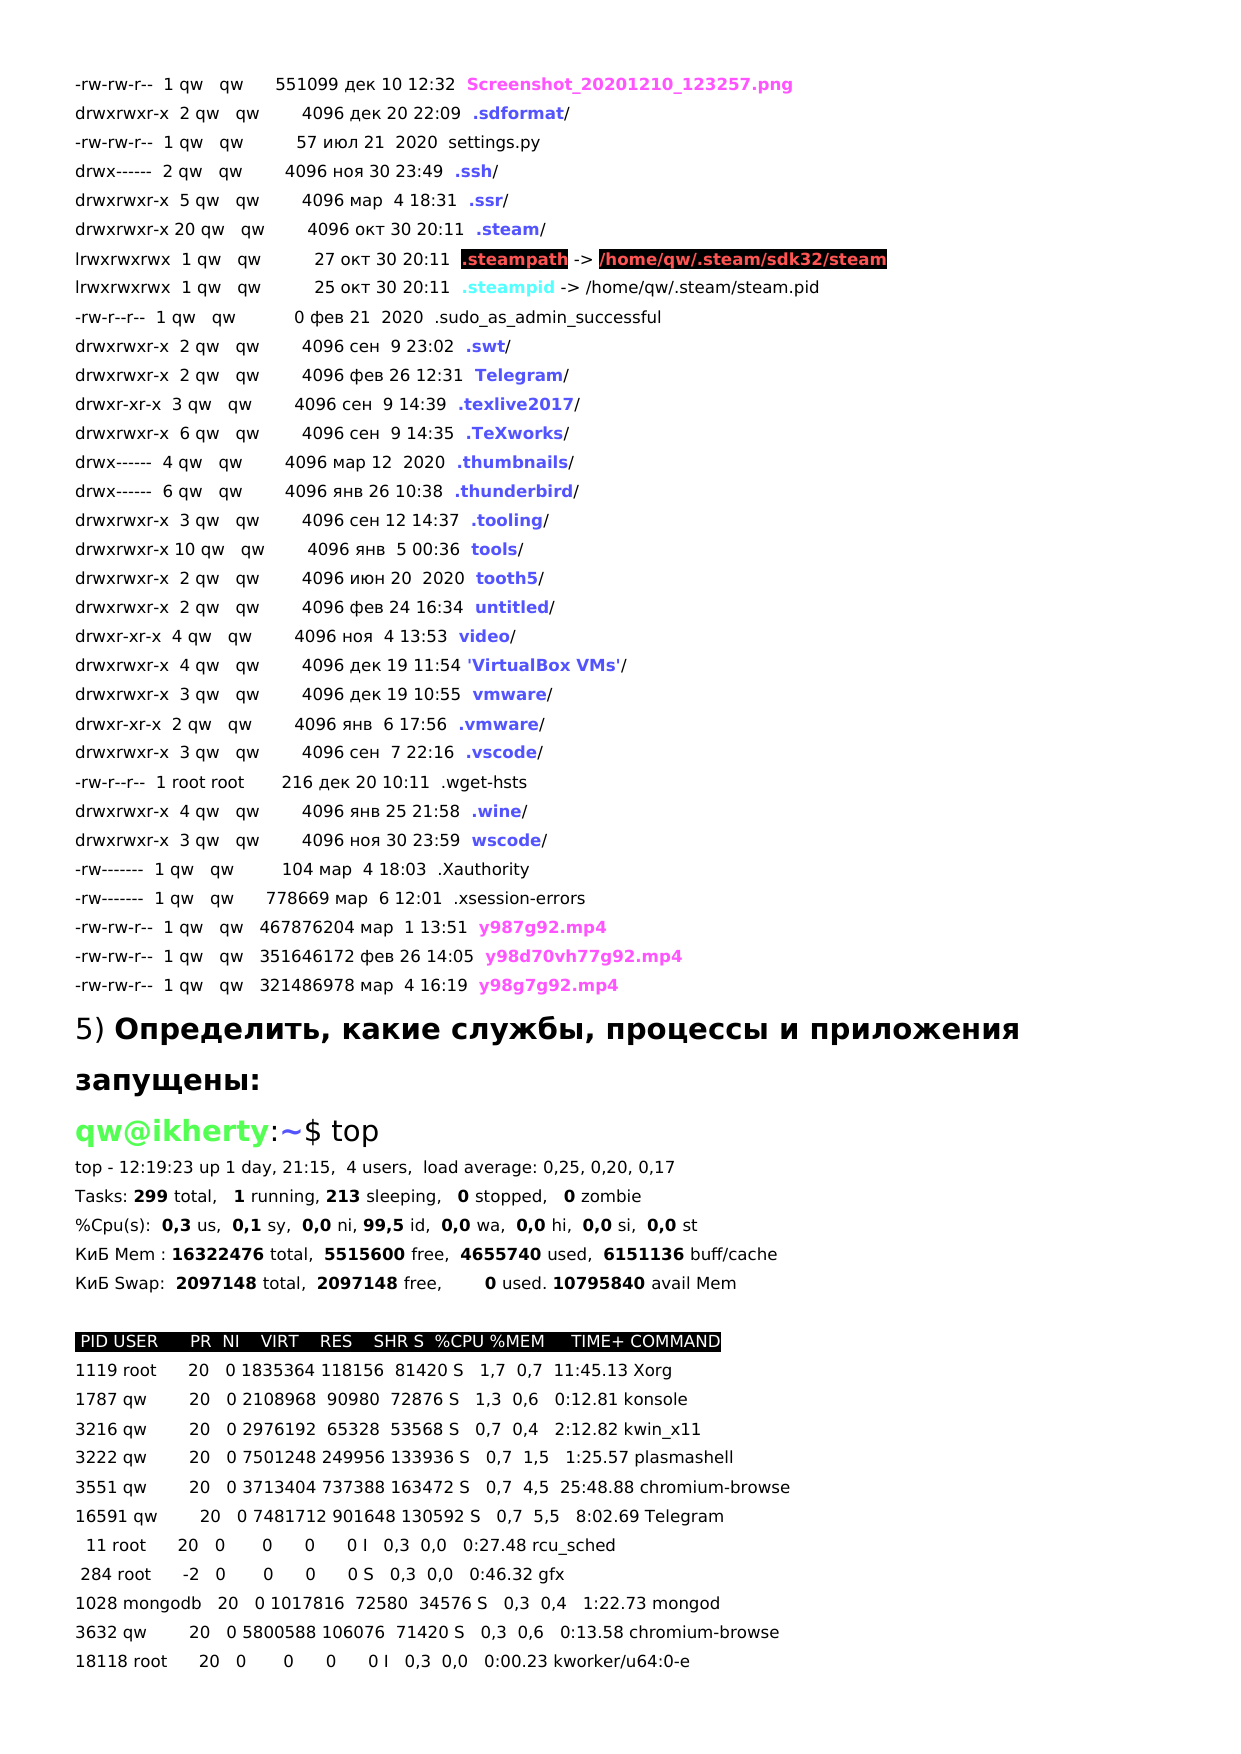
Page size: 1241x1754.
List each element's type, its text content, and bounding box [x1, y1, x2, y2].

text -rw-rw-r-- 1 qw qw 551099 дек 10 12:32 Screenshot_20201210_123257.png drwxrwxr-x 2 qw qw 4096 дек 20 22:09 .sdformat/ -rw-rw-r-- 1 qw qw 57 июл 21 2020 settings.py drwx------ 2 qw qw 4096 ноя 30 23:49 .ssh/ drwxrwxr-x 5 qw qw 4096 мар 4 18:31 .ssr/ drwxrwxr-x 20 qw qw 4096 окт 30 20:11 .steam/ lrwxrwxrwx 1 qw qw 27 окт 30 20:11 .steampath -> /home/qw/.steam/sdk32/steam lrwxrwxrwx 1 qw qw 25 окт 30 20:11 .steampid -> /home/qw/.steam/steam.pid -rw-r--r-- 1 qw qw 0 фев 21 2020 .sudo_as_admin_successful drwxrwxr-x 2 qw qw 4096 сен 9 23:02 .swt/ drwxrwxr-x 2 qw qw 4096 фев 26 12:31 Telegram/ drwxr-xr-x 3 qw qw 4096 сен 9 14:39 .texlive2017/ drwxrwxr-x 6 qw qw 4096 сен 9 14:35 .TeXworks/ drwx------ 4 qw qw 4096 мар 12 2020 .thumbnails/ drwx------ 6 qw qw 4096 янв 26 10:38 .thunderbird/ drwxrwxr-x 3 qw qw 4096 сен 12 14:37 .tooling/ drwxrwxr-x 10 qw qw 4096 янв 5 00:36 tools/ drwxrwxr-x 2 qw qw 4096 июн 20 2020 tooth5/ drwxrwxr-x 2 qw qw 4096 фев 24 16:34 untitled/ drwxr-xr-x 4 qw qw 4096 ноя 4 13:53 video/ drwxrwxr-x 4 qw qw 4096 дек 19 11:54 'VirtualBox VMs'/ drwxrwxr-x 3 qw qw 4096 дек 19 10:55 vmware/ drwxr-xr-x 2 qw qw 4096 янв 6 17:56 .vmware/ drwxrwxr-x 3 qw qw 4096 сен 7 22:16 .vscode/ -rw-r--r-- 1 root root 216 дек 20 10:11 .wget-hsts drwxrwxr-x 4 qw qw 4096 янв 25 21:58 .wine/ drwxrwxr-x 3 qw qw 4096 ноя 30 23:59 wscode/ -rw------- 1 qw qw 104 мар 4 18:03 .Xauthority -rw------- 1 qw qw 778669 мар 6 12:01 .xsession-errors -rw-rw-r-- 1 qw qw 467876204 мар 1 13:51 y987g92.mp4 -rw-rw-r-- 1 qw qw 351646172 фев 26 14:05 y98d70vh77g92.mp4 -rw-rw-r-- 1 qw qw 321486978 мар 4 16:19 y98g7g92.mp4 5) Определить, какие службы, процессы и приложения запущены: [75, 75, 1165, 1097]
text qw@ikherty:~$ top top - 12:19:23 up 1 day, 21:15, 4 users, load average: 0,25, 0,20, 0,17 Tasks: 299 total, 1 running, 213 sleeping, 0 stopped, 0 zombie %Cpu(s): 0,3 us, 0,1 sy, 0,0 ni, 99,5 id, 0,0 wa, 0,0 hi, 0,0 si, 0,0 st КиБ Mem : 16322476 total, 5515600 free, 4655740 used, 6151136 buff/cache КиБ Swap: 2097148 total, 2097148 free, 0 used. 10795840 avail Mem PID USER PR NI VIRT RES SHR S %CPU %MEM TIME+ COMMAND 1119 root 20 0 1835364 118156 81420 S 1,7 0,7 11:45.13 Xorg 1787 qw 20 0 2108968 90980 72876 S 1,3 0,6 0:12.81 konsole 3216 qw 20 0 2976192 65328 53568 S 0,7 0,4 2:12.82 kwin_x11 3222 qw 20 0 7501248 249956 133936 S 0,7 1,5 1:25.57 plasmashell 3551 qw 20 0 3713404 737388 163472 S 0,7 4,5 25:48.88 chromium-browse 16591 qw 20 0 7481712 901648 130592 S 0,7 5,5 8:02.69 Telegram 11 root 20 0 0 0 0 I 0,3 0,0 0:27.48 rcu_sched 284 root -2 0 0 0 0 S 0,3 0,0 0:46.32 gfx 1028 mongodb 20 0 1017816 72580 34576 S 0,3 0,4 1:22.73 mongod 3632 qw 20 0 5800588 106076 71420 S 0,3 0,6 0:13.58 chromium-browse 18118 root 20 0 0 0 0 I 0,3 0,0 0:00.23 kworker/u64:0-e [75, 1114, 1165, 1671]
